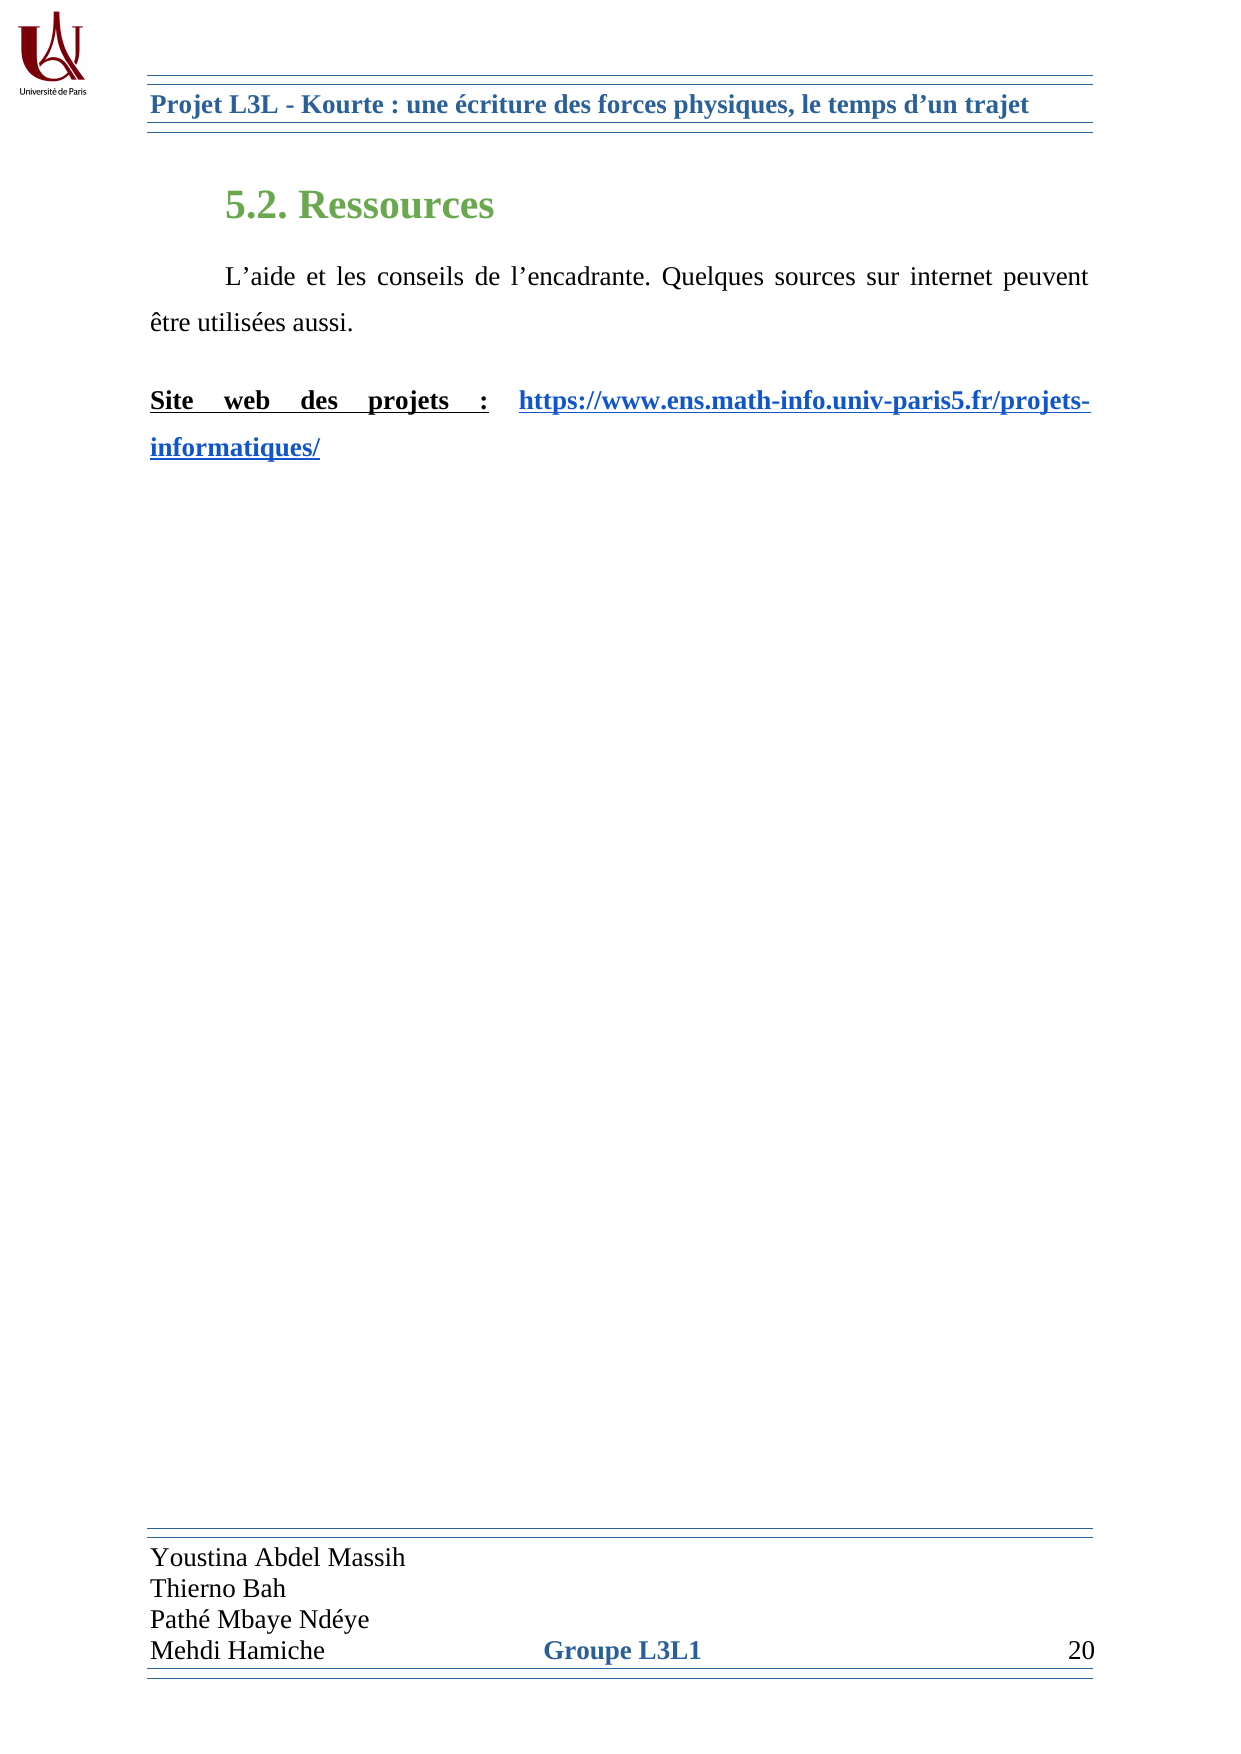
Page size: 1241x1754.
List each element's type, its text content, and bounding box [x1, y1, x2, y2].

text L’aide et les conseils de l’encadrante. Quelques sources sur internet peuvent être utilisées aussi. [150, 260, 1090, 338]
text Site web des projets : https://www.ens.math-info.univ-paris5.fr/projets-informatiques/ [150, 384, 1090, 462]
subtitle 5.2. Ressources [150, 179, 1090, 227]
picture [0, 0, 101, 107]
